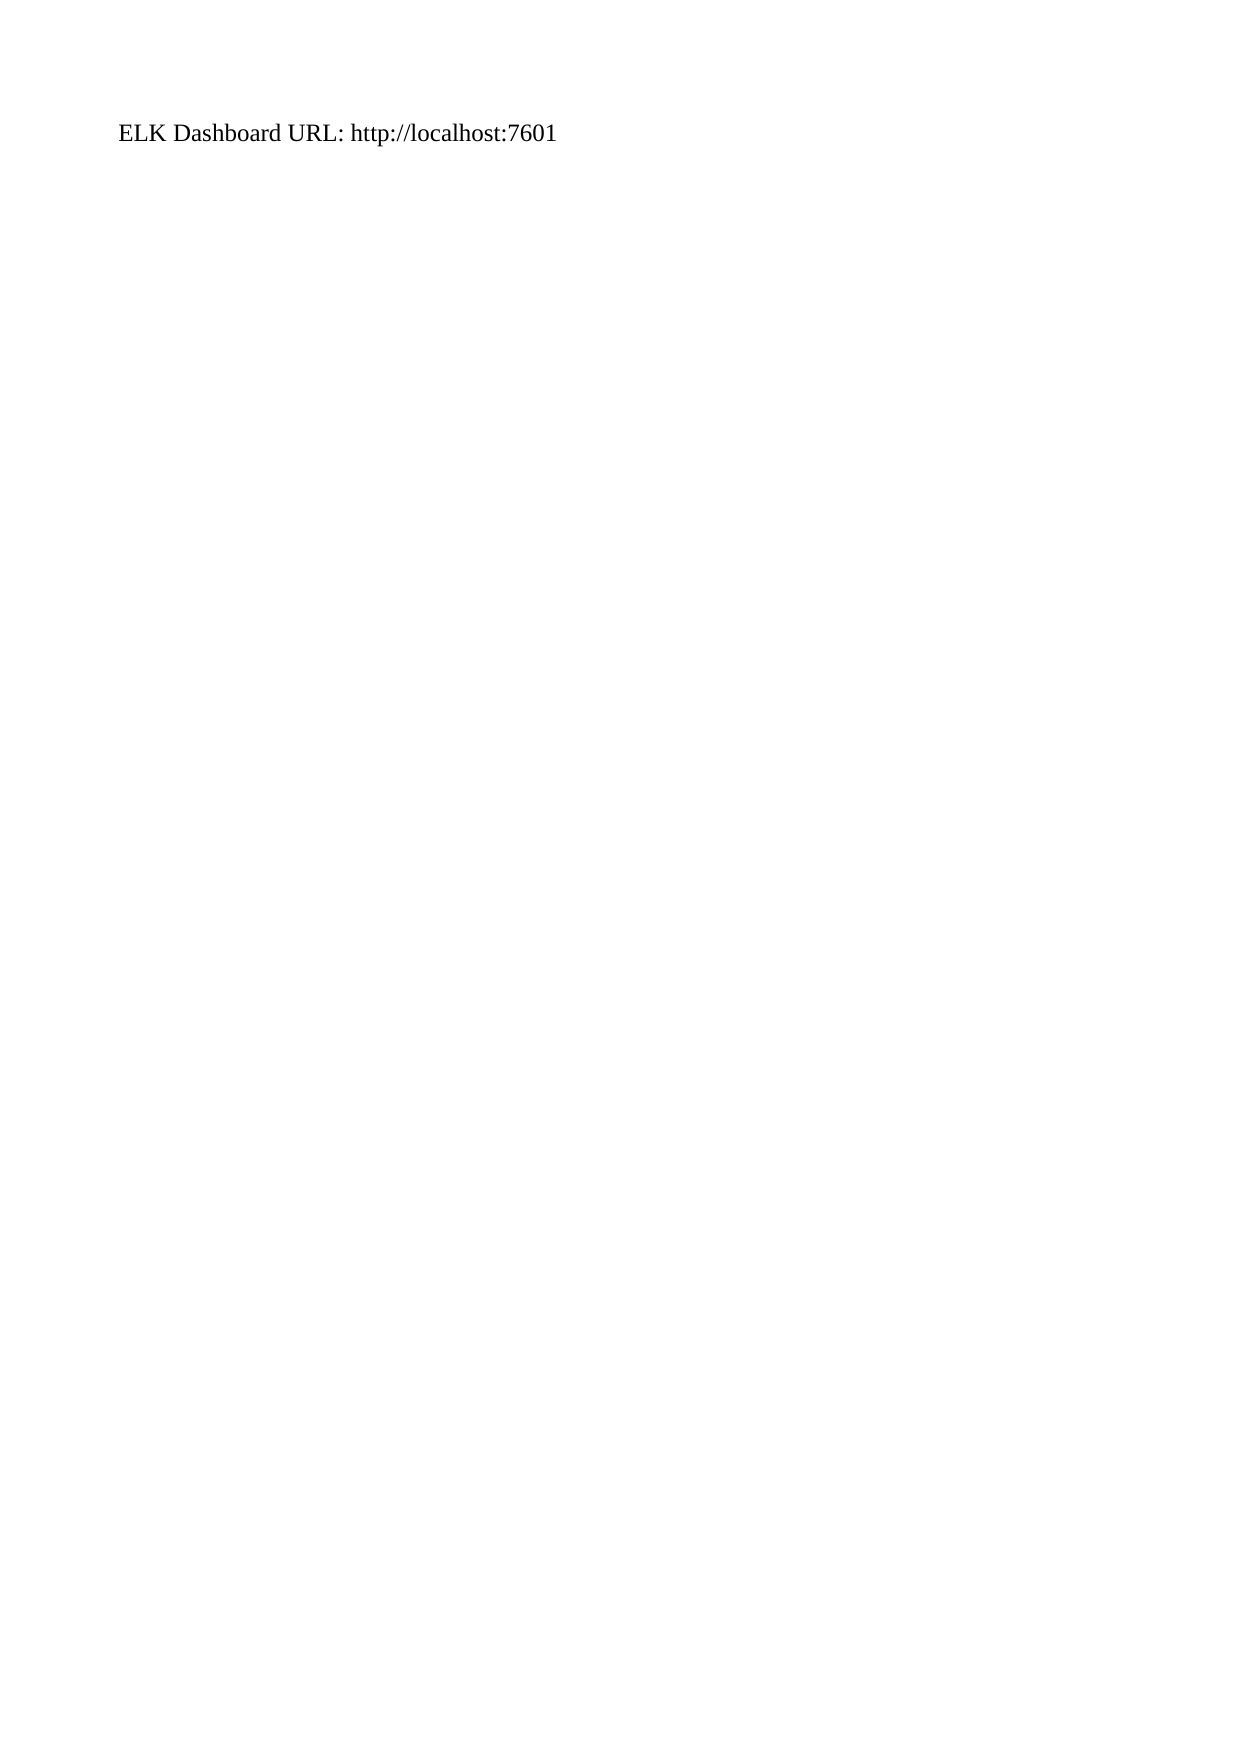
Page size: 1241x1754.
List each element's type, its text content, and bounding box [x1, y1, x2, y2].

text ELK Dashboard URL: http://localhost:7601 [118, 118, 1122, 147]
